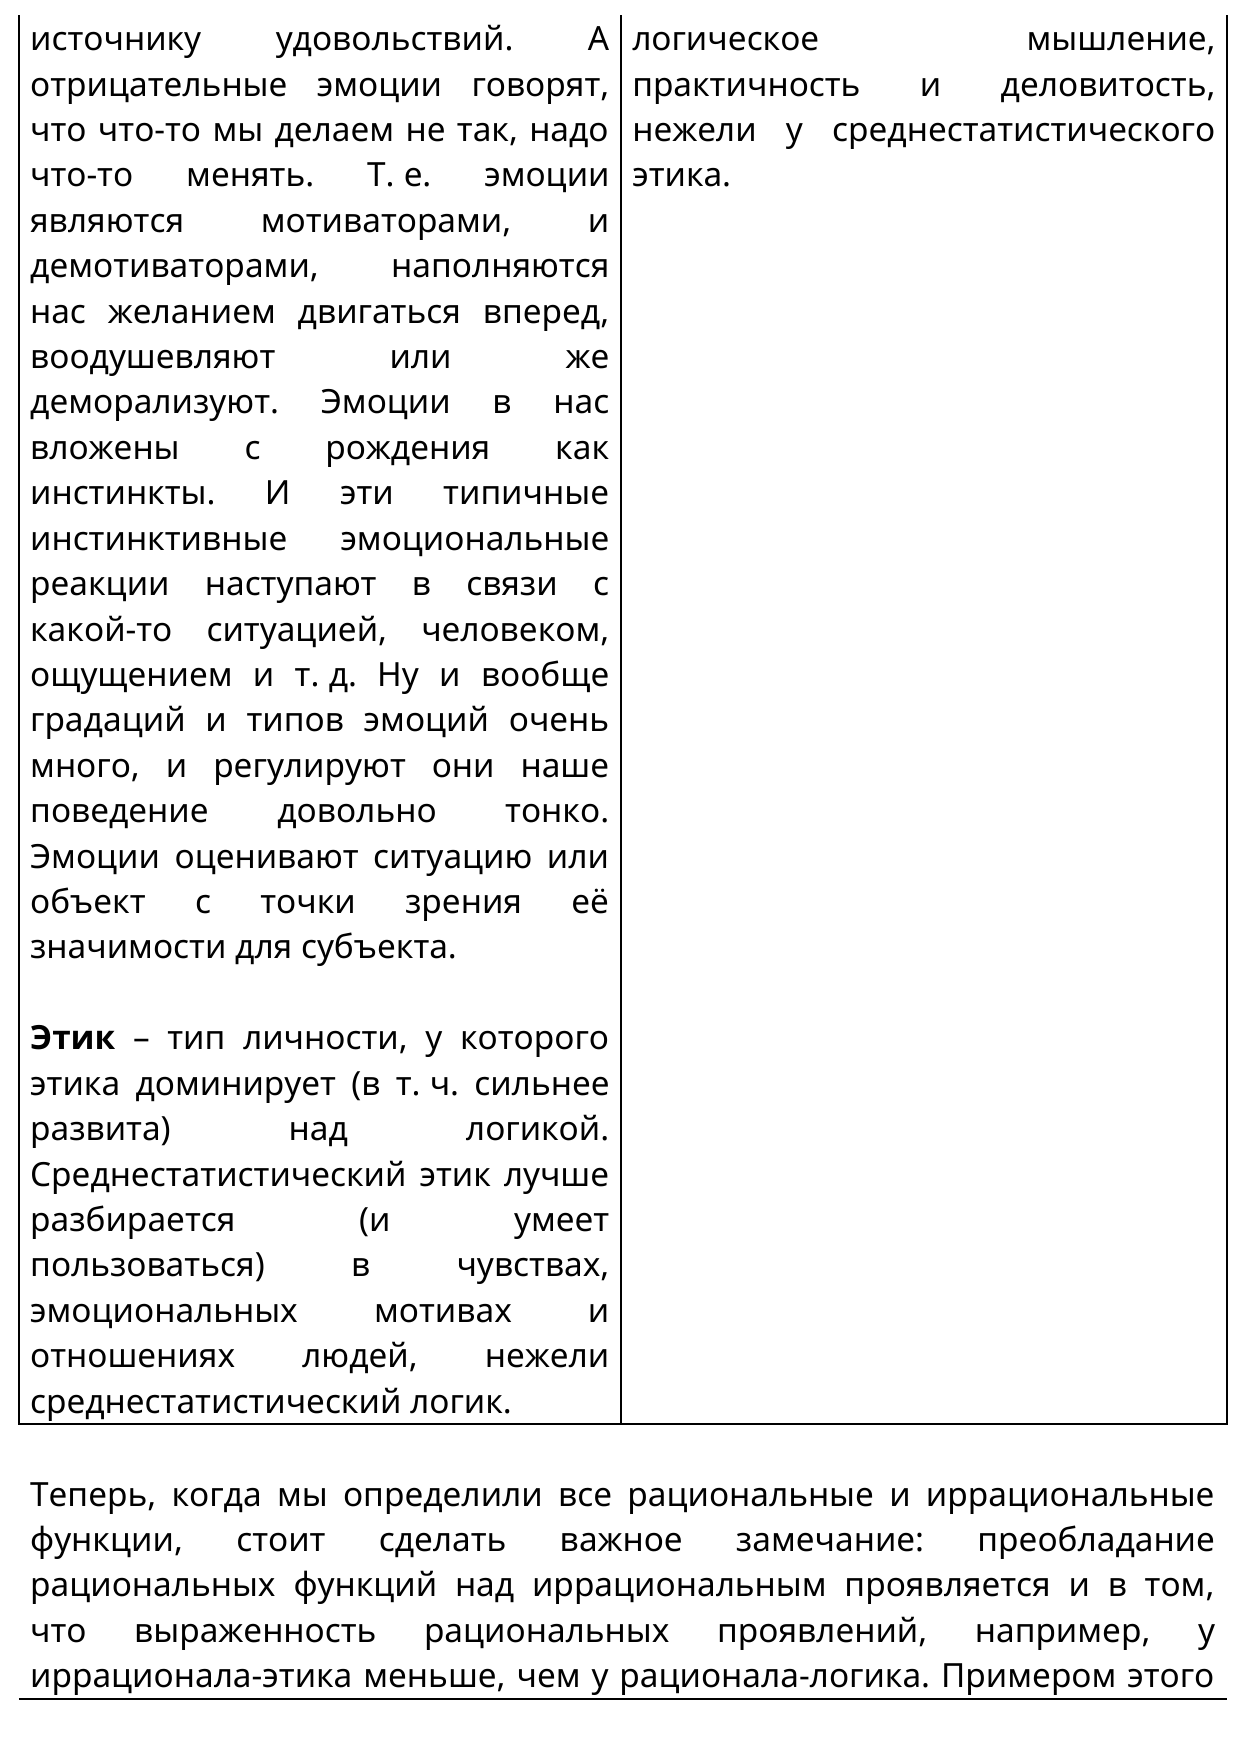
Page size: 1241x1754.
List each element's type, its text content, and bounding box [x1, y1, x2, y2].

table_cell логическое мышление, практичность и деловитость, нежели у среднестатистического этика. [622, 15, 1226, 1423]
table_cell источнику удовольствий. А отрицательные эмоции говорят, что что-то мы делаем не так, надо что-то менять. Т. е. эмоции являются мотиваторами, и демотиваторами, наполняются нас желанием двигаться вперед, воодушевляют или же деморализуют. Эмоции в нас вложены с рождения как инстинкты. И эти типичные инстинктивные эмоциональные реакции наступают в связи с какой-то ситуацией, человеком, ощущением и т. д. Ну и вообще градаций и типов эмоций очень много, и регулируют они наше поведение довольно тонко. Эмоции оценивают ситуацию или объект с точки зрения её значимости для субъекта. Этик – тип личности, у которого этика доминирует (в т. ч. сильнее развита) над логикой. Среднестатистический этик лучше разбирается (и умеет пользоваться) в чувствах, эмоциональных мотивах и отношениях людей, нежели среднестатистический логик. [20, 15, 620, 1423]
table_cell Теперь, когда мы определили все рациональные и иррациональные функции, стоит сделать важное замечание: преобладание рациональных функций над иррациональным проявляется и в том, что выраженность рациональных проявлений, например, у иррационала-этика меньше, чем у рационала-логика. Примером этого [19, 1425, 1227, 1697]
